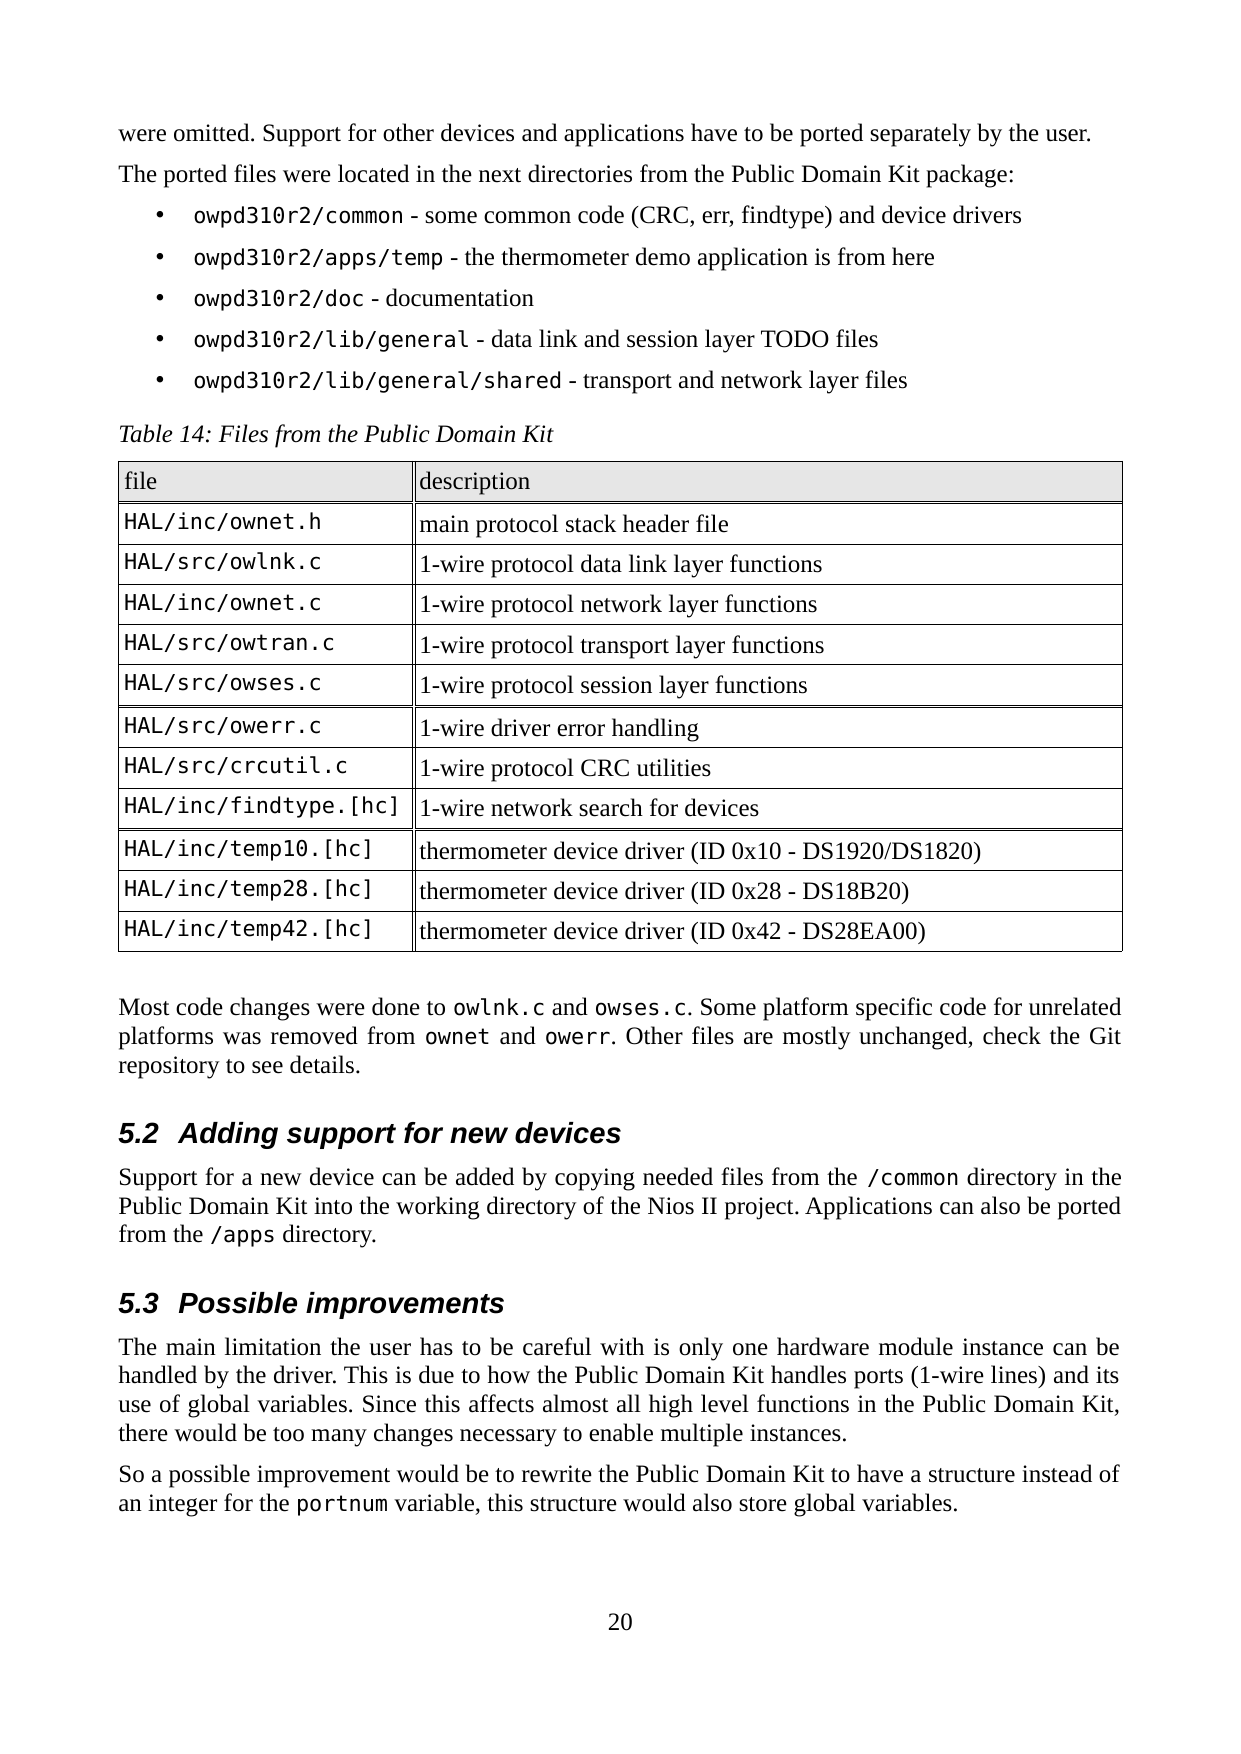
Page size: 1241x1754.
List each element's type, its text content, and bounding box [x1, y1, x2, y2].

text were omitted. Support for other devices and applications have to be ported separately by the user. [118, 118, 1122, 147]
table_cell 1-wire protocol CRC utilities [416, 748, 1122, 787]
table_cell 1-wire protocol data link layer functions [416, 545, 1122, 584]
subtitle Adding support for new devices [118, 1116, 1122, 1149]
table_cell 1-wire network search for devices [416, 789, 1122, 828]
text Table 14: Files from the Public Domain Kit [118, 419, 1122, 448]
table_cell HAL/src/owlnk.c [119, 545, 412, 584]
table_cell HAL/inc/ownet.h [119, 504, 412, 543]
table_cell HAL/src/owerr.c [119, 708, 412, 747]
table_cell HAL/src/owtran.c [119, 625, 412, 664]
table_cell HAL/inc/findtype.[hc] [119, 789, 412, 828]
text Most code changes were done to owlnk.c and owses.c. Some platform specific code for unrelated platforms was removed from ownet and owerr. Other files are mostly unchanged, check the Git repository to see details. [118, 992, 1122, 1078]
list owpd310r2/apps/temp - the thermometer demo application is from here [156, 242, 1122, 271]
table_cell HAL/inc/temp42.[hc] [119, 912, 412, 951]
table_cell HAL/inc/ownet.c [119, 585, 412, 624]
table_cell 1-wire protocol session layer functions [416, 665, 1122, 705]
table_header file [119, 462, 412, 501]
subtitle Possible improvements [118, 1286, 1122, 1319]
table_cell HAL/src/crcutil.c [119, 748, 412, 787]
table_header description [416, 462, 1122, 501]
table_cell 1-wire protocol network layer functions [416, 585, 1122, 624]
table_cell thermometer device driver (ID 0x42 - DS28EA00) [416, 912, 1122, 951]
table_cell 1-wire protocol transport layer functions [416, 625, 1122, 664]
text Support for a new device can be added by copying needed files from the /common directory in the Public Domain Kit into the working directory of the Nios II project. Applications can also be ported from the /apps directory. [118, 1162, 1122, 1248]
text So a possible improvement would be to rewrite the Public Domain Kit to have a structure instead of an integer for the portnum variable, this structure would also store global variables. [118, 1459, 1122, 1517]
list owpd310r2/lib/general - data link and session layer TODO files [156, 324, 1122, 353]
table_cell thermometer device driver (ID 0x28 - DS18B20) [416, 871, 1122, 911]
table_cell HAL/src/owses.c [119, 665, 412, 705]
text The ported files were located in the next directories from the Public Domain Kit package: [118, 159, 1122, 188]
list owpd310r2/common - some common code (CRC, err, findtype) and device drivers [156, 201, 1122, 229]
table_cell HAL/inc/temp10.[hc] [119, 831, 412, 870]
text The main limitation the user has to be careful with is only one hardware module instance can be handled by the driver. This is due to how the Public Domain Kit handles ports (1-wire lines) and its use of global variables. Since this affects almost all high level functions in the Public Domain Kit, there would be too many changes necessary to enable multiple instances. [118, 1332, 1122, 1447]
table_cell 1-wire driver error handling [416, 708, 1122, 747]
table_cell HAL/inc/temp28.[hc] [119, 871, 412, 911]
table_cell main protocol stack header file [416, 504, 1122, 543]
table_cell thermometer device driver (ID 0x10 - DS1920/DS1820) [416, 831, 1122, 870]
list owpd310r2/lib/general/shared - transport and network layer files [156, 366, 1122, 394]
list owpd310r2/doc - documentation [156, 283, 1122, 312]
